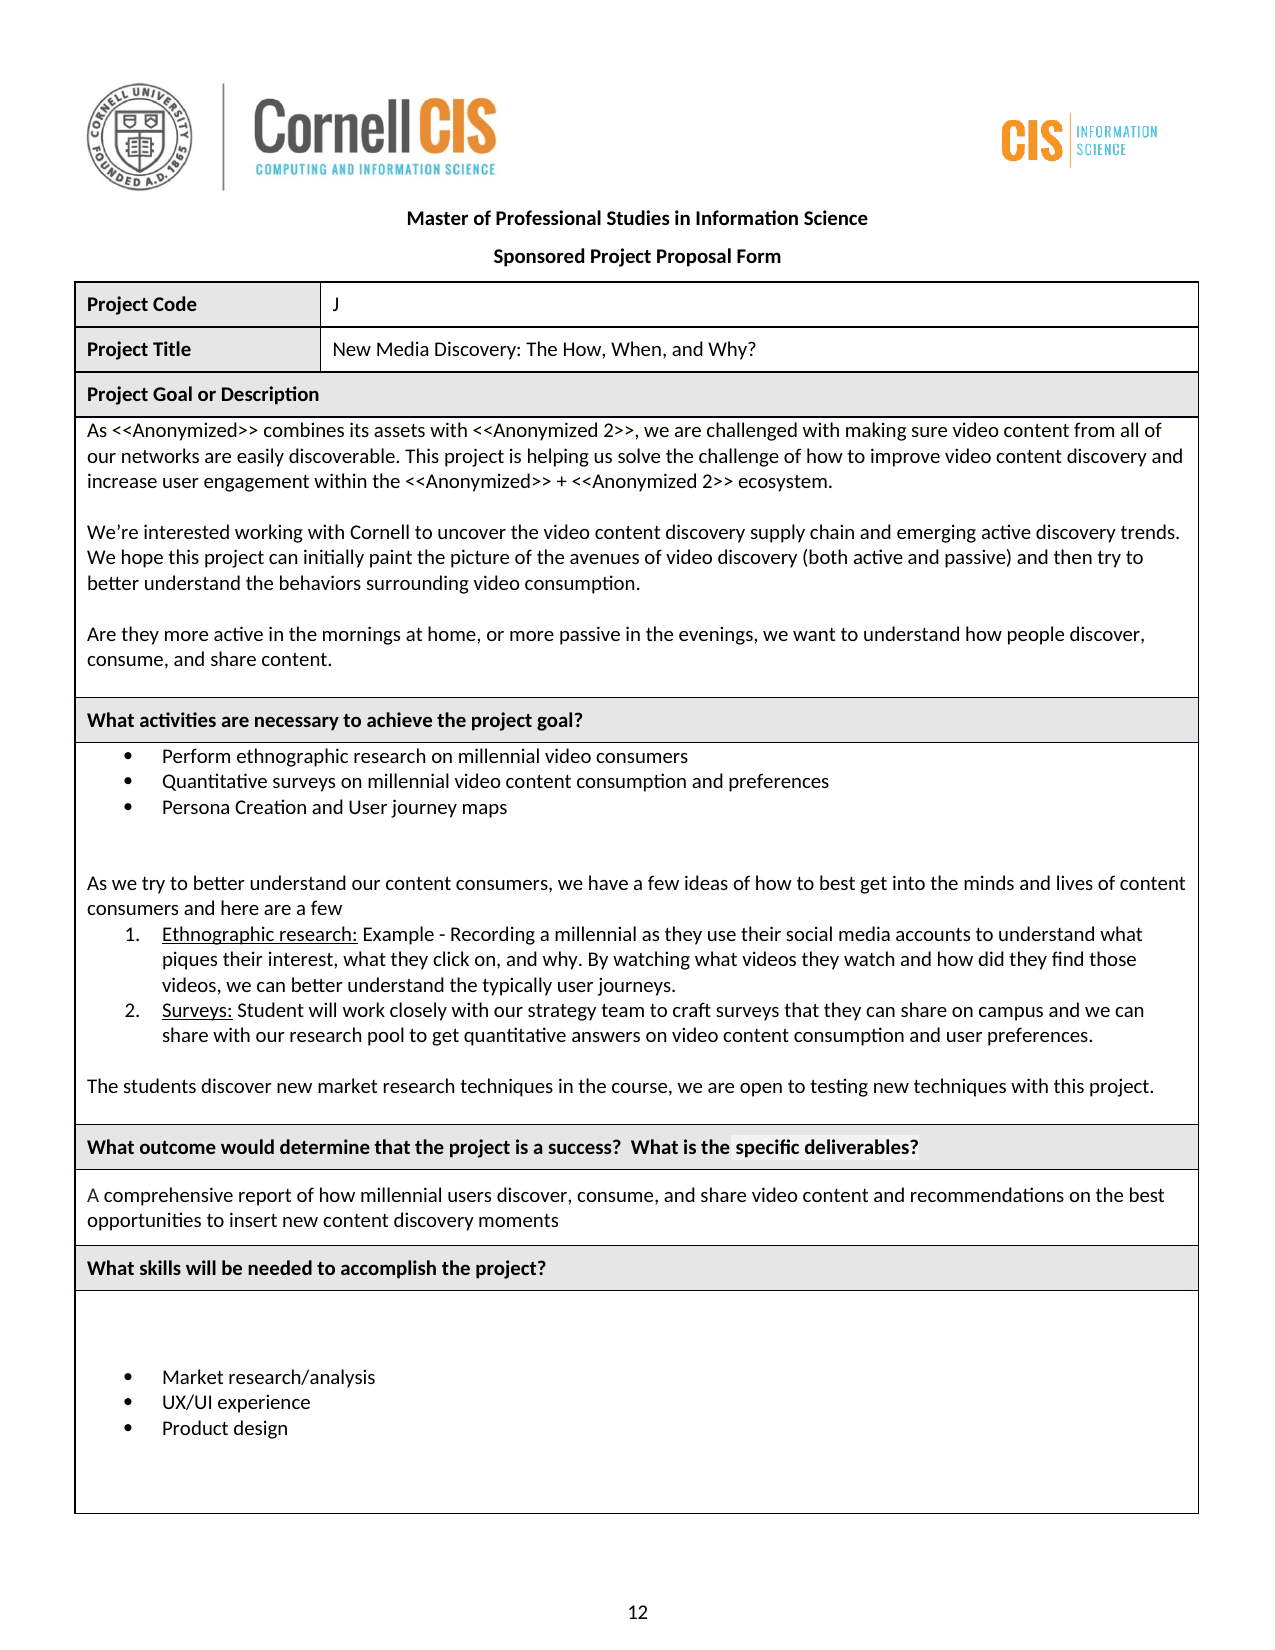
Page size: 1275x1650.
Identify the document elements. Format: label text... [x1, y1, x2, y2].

table_cell Project Title [76, 328, 320, 371]
subtitle Sponsored Project Proposal Form [75, 243, 1200, 269]
table_cell New Media Discovery: The How, When, and Why? [321, 328, 1198, 371]
table_cell A comprehensive report of how millennial users discover, consume, and share video content and recommendations on the best opportunities to insert new content discovery moments [76, 1170, 1198, 1245]
table_cell Perform ethnographic research on millennial video consumers Quantitative surveys on millennial video content consumption and preferences Persona Creation and User journey maps As we try to better understand our content consumers, we have a few ideas of how to best get into the minds and lives of content consumers and here are a few Ethnographic research: Example - Recording a millennial as they use their social media accounts to understand what piques their interest, what they click on, and why. By watching what videos they watch and how did they find those videos, we can better understand the typically user journeys. Surveys: Student will work closely with our strategy team to craft surveys that they can share on campus and we can share with our research pool to get quantitative answers on video content consumption and user preferences. The students discover new market research techniques in the course, we are open to testing new techniques with this project. [76, 743, 1198, 1124]
table_cell What activities are necessary to achieve the project goal? [76, 698, 1198, 742]
table_cell Market research/analysis UX/UI experience Product design [76, 1291, 1198, 1513]
table_cell What outcome would determine that the project is a success? What is the specific deliverables? [76, 1125, 1198, 1169]
table_cell What skills will be needed to accomplish the project? [76, 1246, 1198, 1290]
table_header J [321, 283, 1198, 326]
picture [75, 75, 507, 199]
subtitle Master of Professional Studies in Information Science [75, 75, 1200, 231]
table_header Project Code [76, 283, 320, 326]
table_cell Project Goal or Description [76, 373, 1198, 416]
picture [957, 75, 1200, 206]
table_cell As <<Anonymized>> combines its assets with <<Anonymized 2>>, we are challenged with making sure video content from all of our networks are easily discoverable. This project is helping us solve the challenge of how to improve video content discovery and increase user engagement within the <<Anonymized>> + <<Anonymized 2>> ecosystem. We’re interested working with Cornell to uncover the video content discovery supply chain and emerging active discovery trends. We hope this project can initially paint the picture of the avenues of video discovery (both active and passive) and then try to better understand the behaviors surrounding video consumption. Are they more active in the mornings at home, or more passive in the evenings, we want to understand how people discover, consume, and share content. [76, 418, 1198, 697]
